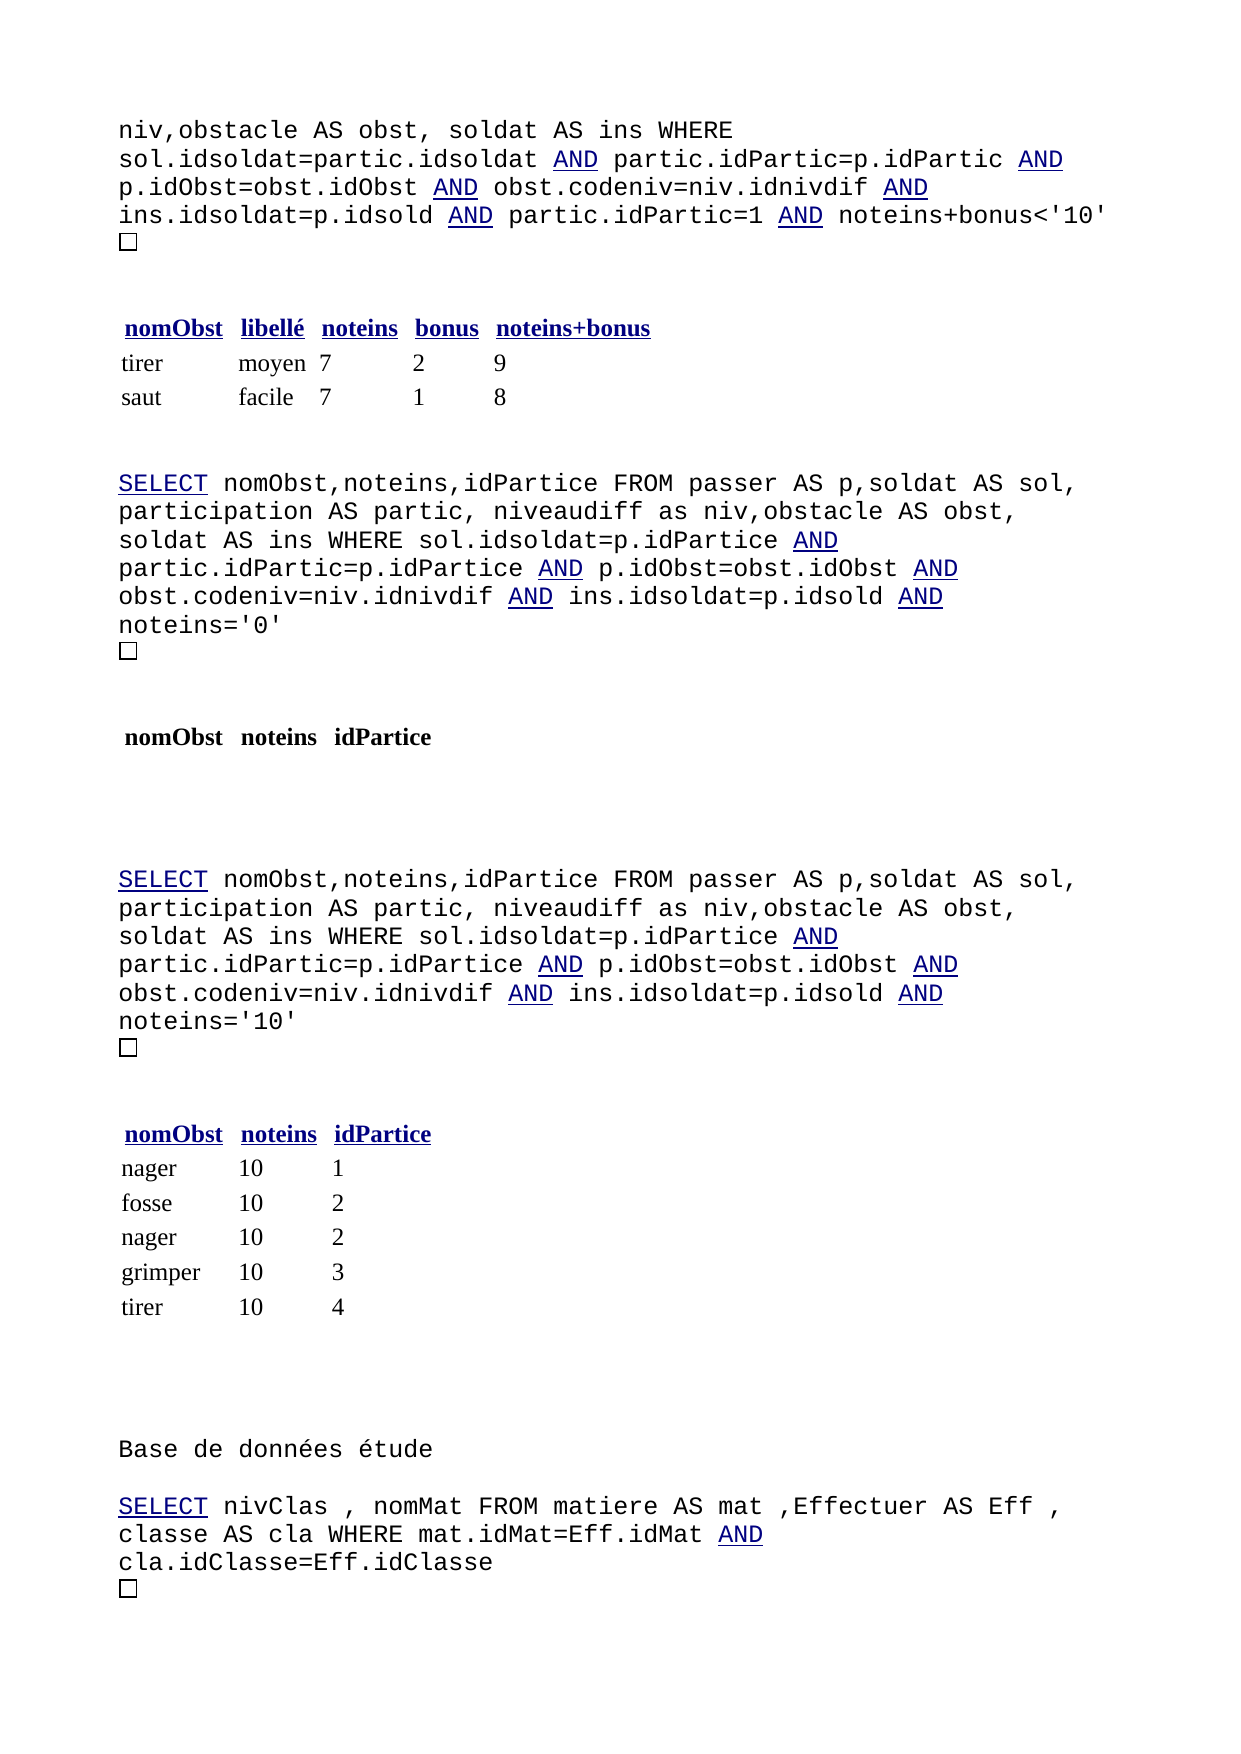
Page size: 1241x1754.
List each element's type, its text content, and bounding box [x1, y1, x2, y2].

table_header noteins [235, 719, 329, 754]
table_cell 10 [235, 1185, 329, 1219]
table_cell grimper [118, 1254, 235, 1289]
table_cell facile [235, 379, 316, 414]
text SELECT nivClas , nomMat FROM matiere AS mat ,Effectuer AS Eff , classe AS cla WHERE mat.idMat=Eff.idMat AND cla.idClasse=Eff.idClasse [118, 1493, 1122, 1578]
table_header noteins+bonus [491, 310, 662, 345]
table_cell nager [118, 1150, 235, 1185]
table_cell 2 [329, 1220, 443, 1254]
table_cell 10 [235, 1150, 329, 1185]
table_cell moyen [235, 345, 316, 379]
table_header [443, 1116, 459, 1150]
table_cell 3 [329, 1254, 443, 1289]
text SELECT nomObst,noteins,idPartice FROM passer AS p,soldat AS sol, participation AS partic, niveaudiff as niv,obstacle AS obst, soldat AS ins WHERE sol.idsoldat=p.idPartice AND partic.idPartic=p.idPartice AND p.idObst=obst.idObst AND obst.codeniv=niv.idnivdif AND ins.idsoldat=p.idsold AND noteins='0' [118, 471, 1122, 641]
table_cell 2 [329, 1185, 443, 1219]
table_cell [662, 345, 678, 379]
table_cell nager [118, 1220, 235, 1254]
table_header idPartice [329, 719, 443, 754]
table_cell saut [118, 379, 235, 414]
table_cell 4 [329, 1289, 443, 1323]
table_header [443, 719, 459, 754]
text niv,obstacle AS obst, soldat AS ins WHERE sol.idsoldat=partic.idsoldat AND partic.idPartic=p.idPartic AND p.idObst=obst.idObst AND obst.codeniv=niv.idnivdif AND ins.idsoldat=p.idsold AND partic.idPartic=1 AND noteins+bonus<'10' [118, 118, 1122, 231]
text SELECT nomObst,noteins,idPartice FROM passer AS p,soldat AS sol, participation AS partic, niveaudiff as niv,obstacle AS obst, soldat AS ins WHERE sol.idsoldat=p.idPartice AND partic.idPartic=p.idPartice AND p.idObst=obst.idObst AND obst.codeniv=niv.idnivdif AND ins.idsoldat=p.idsold AND noteins='10' [118, 867, 1122, 1037]
table_header idPartice [329, 1116, 443, 1150]
table_cell fosse [118, 1185, 235, 1219]
table_header nomObst [118, 310, 235, 345]
table_header libellé [235, 310, 316, 345]
table_cell 1 [409, 379, 491, 414]
table_cell [443, 1289, 459, 1323]
table_cell tirer [118, 345, 235, 379]
text Base de données étude [118, 1437, 1122, 1465]
table_cell 7 [316, 345, 409, 379]
table_cell [662, 379, 678, 414]
table_cell 1 [329, 1150, 443, 1185]
table_cell 9 [491, 345, 662, 379]
table_cell 2 [409, 345, 491, 379]
table_header bonus [409, 310, 491, 345]
table_header [662, 310, 678, 345]
table_header nomObst [118, 1116, 235, 1150]
table_cell 10 [235, 1289, 329, 1323]
table_cell 10 [235, 1220, 329, 1254]
table_cell [443, 1185, 459, 1219]
table_header nomObst [118, 719, 235, 754]
table_cell [443, 1220, 459, 1254]
table_cell 7 [316, 379, 409, 414]
table_cell tirer [118, 1289, 235, 1323]
table_header noteins [235, 1116, 329, 1150]
table_cell 8 [491, 379, 662, 414]
table_cell [443, 1254, 459, 1289]
table_cell [443, 1150, 459, 1185]
table_cell 10 [235, 1254, 329, 1289]
table_header noteins [316, 310, 409, 345]
